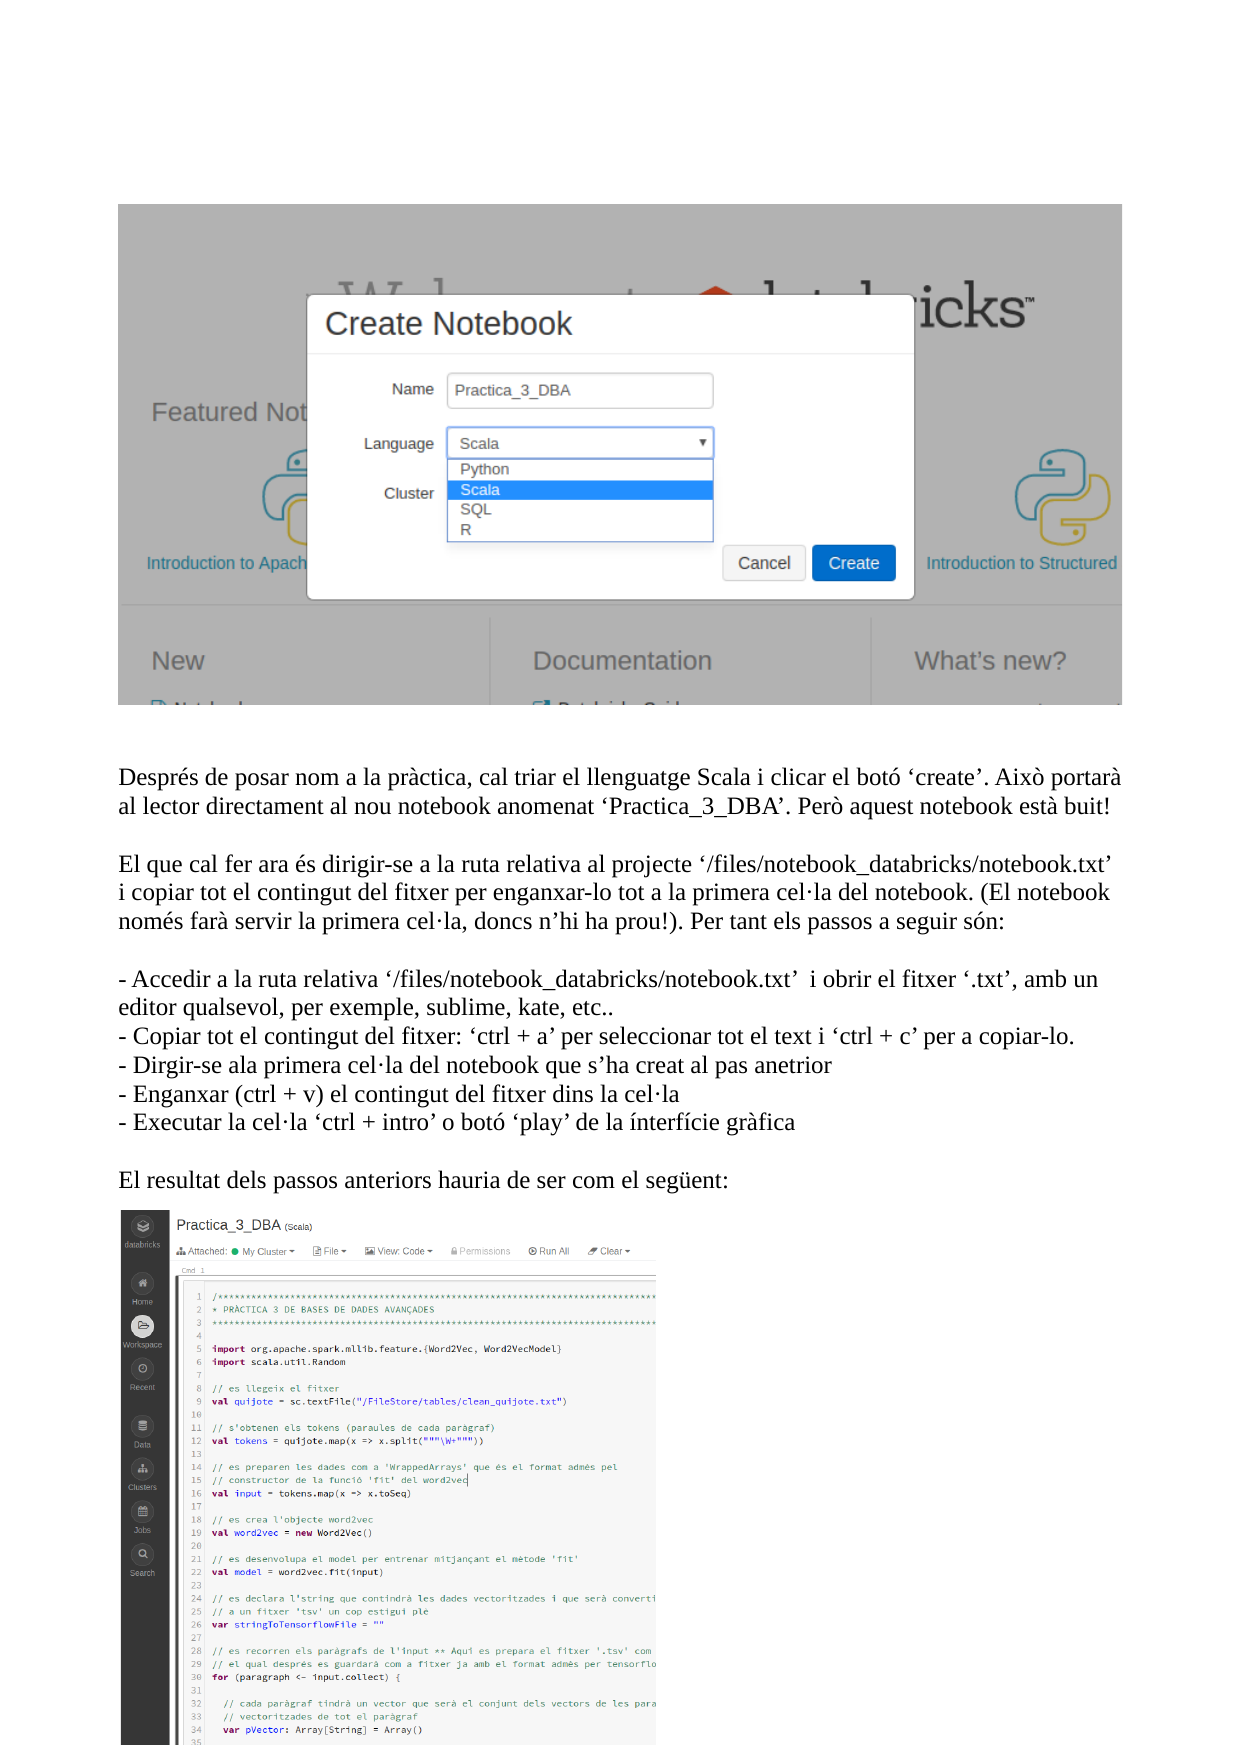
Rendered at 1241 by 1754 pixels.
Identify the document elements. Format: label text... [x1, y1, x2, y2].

text - Copiar tot el contingut del fitxer: ‘ctrl + a’ per seleccionar tot el text i ‘ctrl + c’ per a copiar-lo. [118, 1021, 1122, 1050]
text - Executar la cel·la ‘ctrl + intro’ o botó ‘play’ de la ínterfície gràfica [118, 1107, 1122, 1136]
text El que cal fer ara és dirigir-se a la ruta relativa al projecte ‘/files/notebook_databricks/notebook.txt’ i copiar tot el contingut del fitxer per enganxar-lo tot a la primera cel·la del notebook. (El notebook només farà servir la primera cel·la, doncs n’hi ha prou!). Per tant els passos a seguir són: [118, 849, 1122, 935]
picture [118, 204, 1123, 705]
text - Dirgir-se ala primera cel·la del notebook que s’ha creat al pas anetrior [118, 1050, 1122, 1079]
picture [120, 1210, 656, 1745]
text Després de posar nom a la pràctica, cal triar el llenguatge Scala i clicar el botó ‘create’. Això portarà al lector directament al nou notebook anomenat ‘Practica_3_DBA’. Però aquest notebook està buit! [118, 762, 1122, 820]
text El resultat dels passos anteriors hauria de ser com el següent: [118, 1165, 1122, 1194]
text - Enganxar (ctrl + v) el contingut del fitxer dins la cel·la [118, 1079, 1122, 1107]
text - Accedir a la ruta relativa ‘/files/notebook_databricks/notebook.txt’ i obrir el fitxer ‘.txt’, amb un editor qualsevol, per exemple, sublime, kate, etc.. [118, 964, 1122, 1021]
